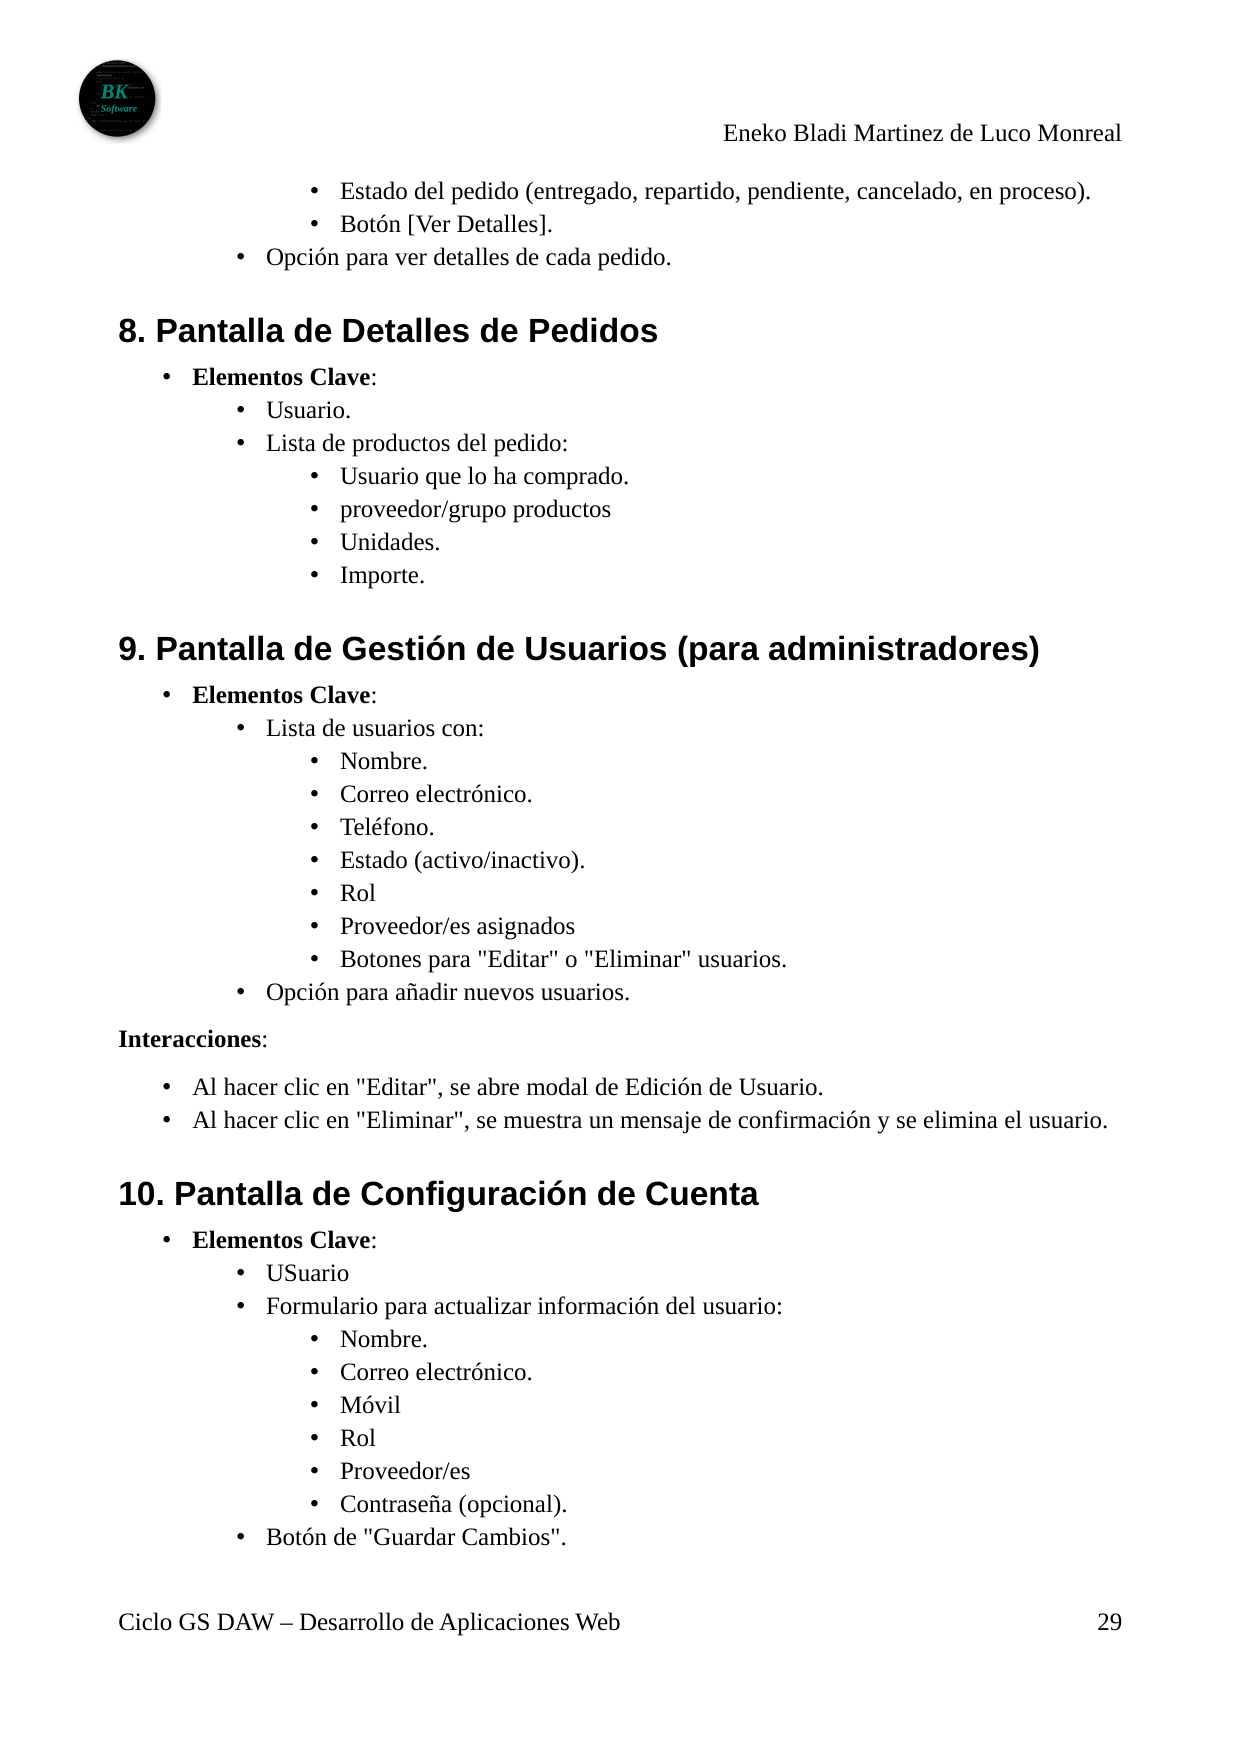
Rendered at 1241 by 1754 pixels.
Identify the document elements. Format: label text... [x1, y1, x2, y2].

list Opción para ver detalles de cada pedido. [236, 242, 1122, 271]
subtitle 9. Pantalla de Gestión de Usuarios (para administradores) [118, 628, 1122, 667]
list Botón de "Guardar Cambios". [236, 1522, 1122, 1551]
list Estado del pedido (entregado, repartido, pendiente, cancelado, en proceso). [310, 176, 1122, 205]
subtitle 10. Pantalla de Configuración de Cuenta [118, 1173, 1122, 1212]
text Interacciones: [118, 1024, 1122, 1053]
list Contraseña (opcional). [310, 1489, 1122, 1518]
list Rol [310, 878, 1122, 907]
list Importe. [310, 560, 1122, 589]
list Opción para añadir nuevos usuarios. [236, 977, 1122, 1006]
list Nombre. [310, 746, 1122, 774]
list Proveedor/es asignados [310, 911, 1122, 939]
list Al hacer clic en "Editar", se abre modal de Edición de Usuario. [162, 1072, 1122, 1101]
list Elementos Clave: [162, 680, 1122, 708]
list Usuario que lo ha comprado. [310, 461, 1122, 490]
list Unidades. [310, 527, 1122, 556]
list Botón [Ver Detalles]. [310, 209, 1122, 238]
list Correo electrónico. [310, 779, 1122, 807]
picture [76, 58, 162, 144]
list Botones para "Editar" o "Eliminar" usuarios. [310, 944, 1122, 973]
list Usuario. [236, 395, 1122, 424]
list Lista de usuarios con: [236, 713, 1122, 741]
list Proveedor/es [310, 1456, 1122, 1484]
list Elementos Clave: [162, 1225, 1122, 1253]
list Móvil [310, 1390, 1122, 1418]
list Lista de productos del pedido: [236, 428, 1122, 457]
list USuario [236, 1258, 1122, 1286]
list proveedor/grupo productos [310, 494, 1122, 523]
list Al hacer clic en "Eliminar", se muestra un mensaje de confirmación y se elimina el usuario. [162, 1105, 1122, 1134]
list Estado (activo/inactivo). [310, 845, 1122, 873]
list Teléfono. [310, 812, 1122, 841]
list Rol [310, 1423, 1122, 1452]
list Formulario para actualizar información del usuario: [236, 1291, 1122, 1319]
list Correo electrónico. [310, 1357, 1122, 1386]
list Elementos Clave: [162, 362, 1122, 391]
list Nombre. [310, 1324, 1122, 1352]
subtitle 8. Pantalla de Detalles de Pedidos [118, 311, 1122, 349]
